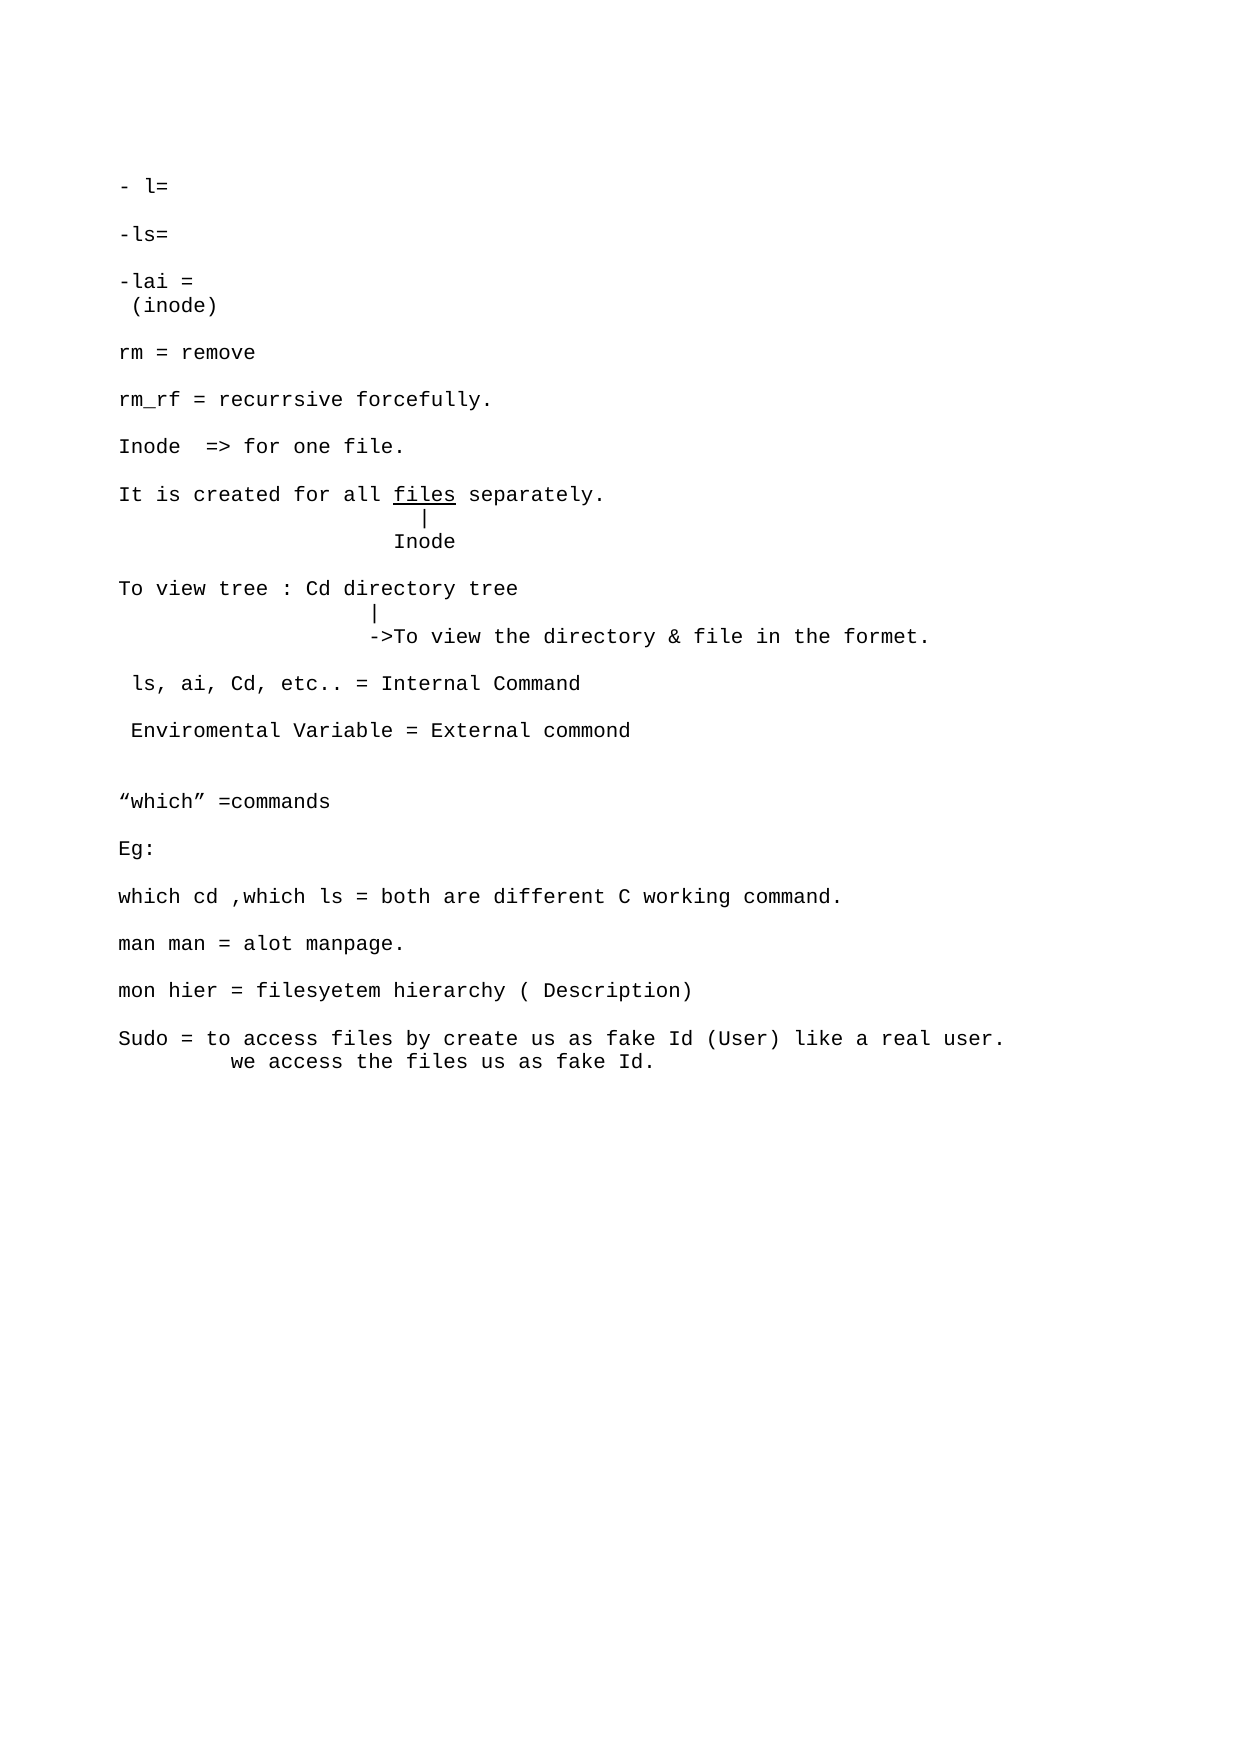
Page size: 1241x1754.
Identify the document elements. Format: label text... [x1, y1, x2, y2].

text “which” =commands [118, 791, 1122, 815]
text man man = alot manpage. [118, 933, 1122, 957]
text - l= [118, 176, 1122, 200]
text | [118, 602, 1122, 626]
text -ls= [118, 224, 1122, 247]
text rm = remove [118, 342, 1122, 366]
text Enviromental Variable = External commond [118, 720, 1122, 744]
text To view tree : Cd directory tree [118, 578, 1122, 602]
text -lai = [118, 271, 1122, 294]
text Sudo = to access files by create us as fake Id (User) like a real user. [118, 1028, 1122, 1051]
text Eg: [118, 838, 1122, 862]
text ->To view the directory & file in the formet. [118, 626, 1122, 649]
text mon hier = filesyetem hierarchy ( Description) [118, 980, 1122, 1004]
text ls, ai, Cd, etc.. = Internal Command [118, 673, 1122, 697]
text which cd ,which ls = both are different C working command. [118, 886, 1122, 909]
text rm_rf = recurrsive forcefully. [118, 389, 1122, 413]
text Inode => for one file. [118, 436, 1122, 460]
text Inode [118, 531, 1122, 555]
text | [118, 507, 1122, 531]
text (inode) [118, 294, 1122, 318]
text It is created for all files separately. [118, 484, 1122, 507]
text we access the files us as fake Id. [118, 1051, 1122, 1075]
